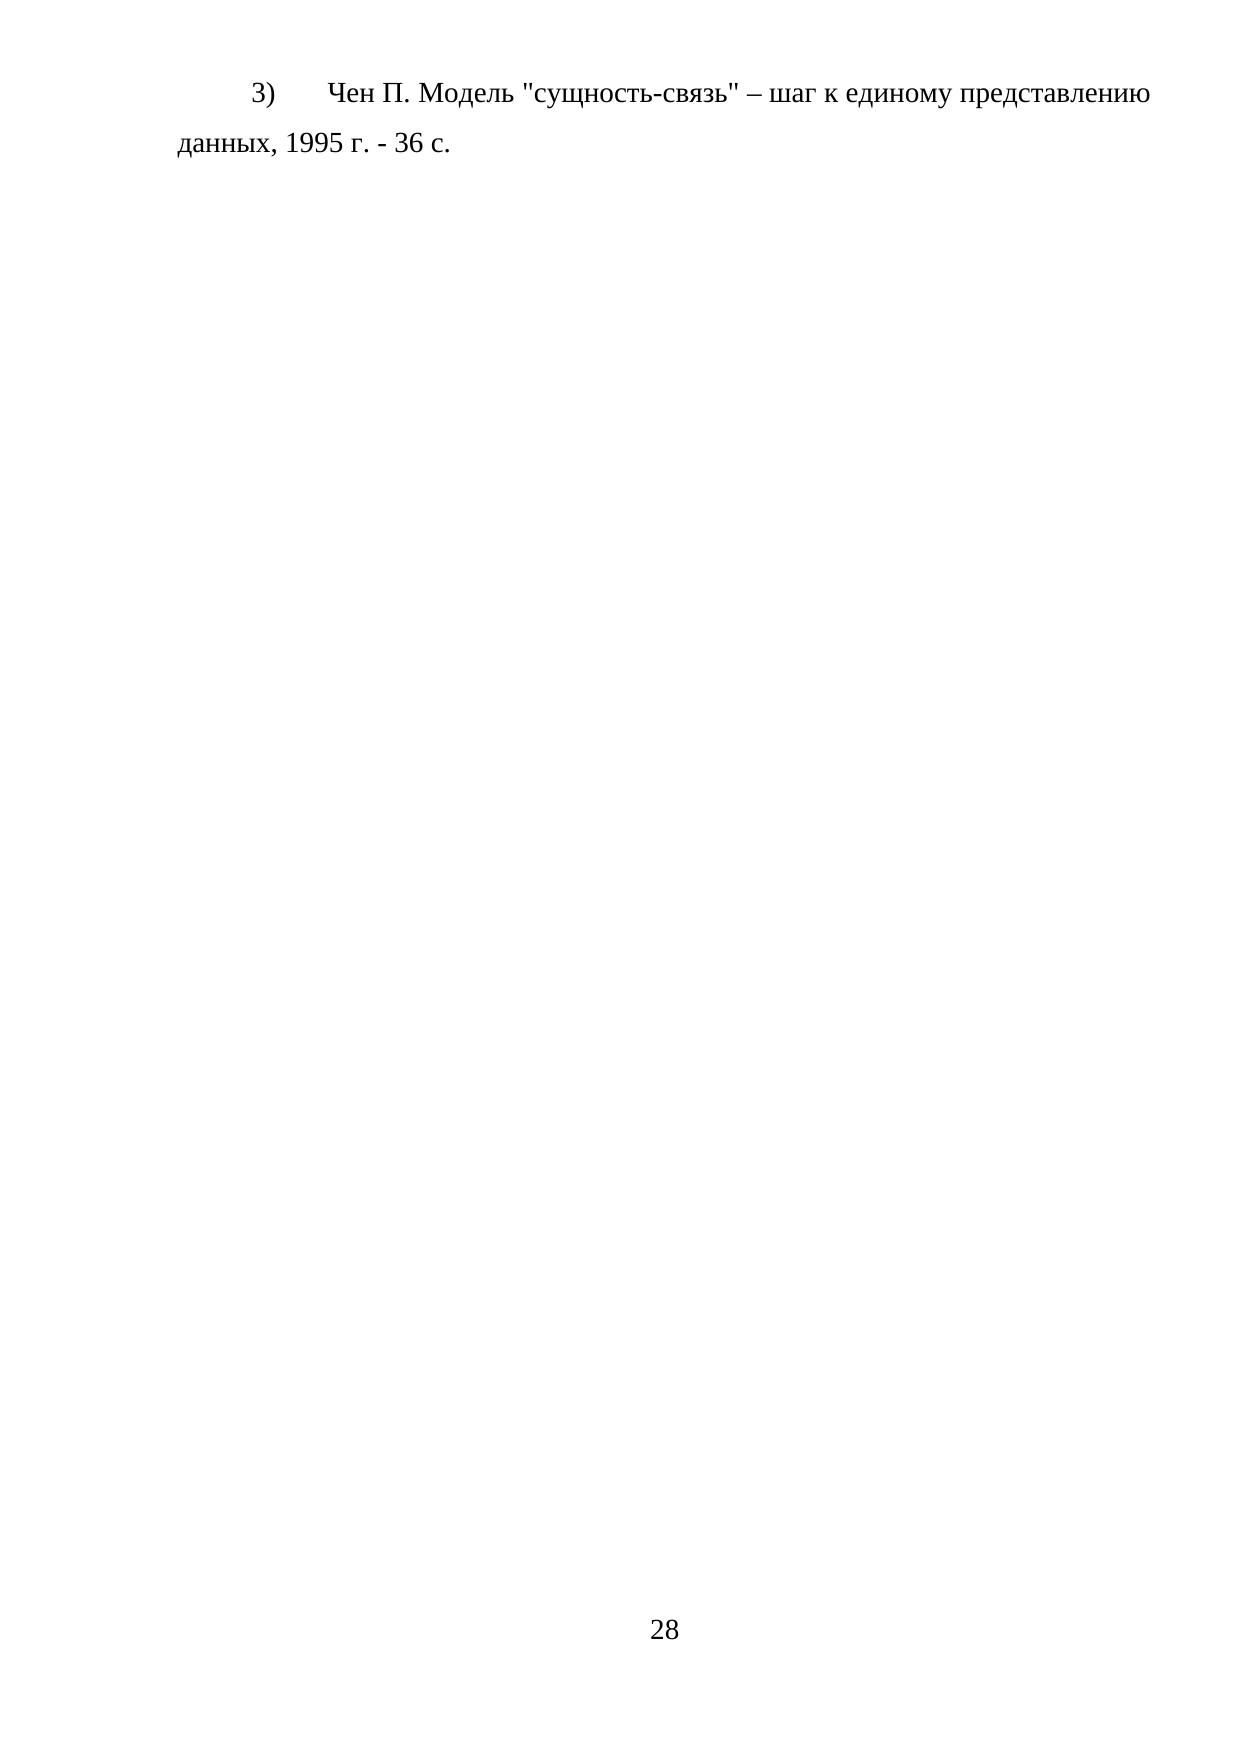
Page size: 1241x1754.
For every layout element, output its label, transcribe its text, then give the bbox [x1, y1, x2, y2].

list Чен П. Модель "сущность-связь" – шаг к единому представлению данных, 1995 г. - 36 с. [177, 75, 1152, 159]
